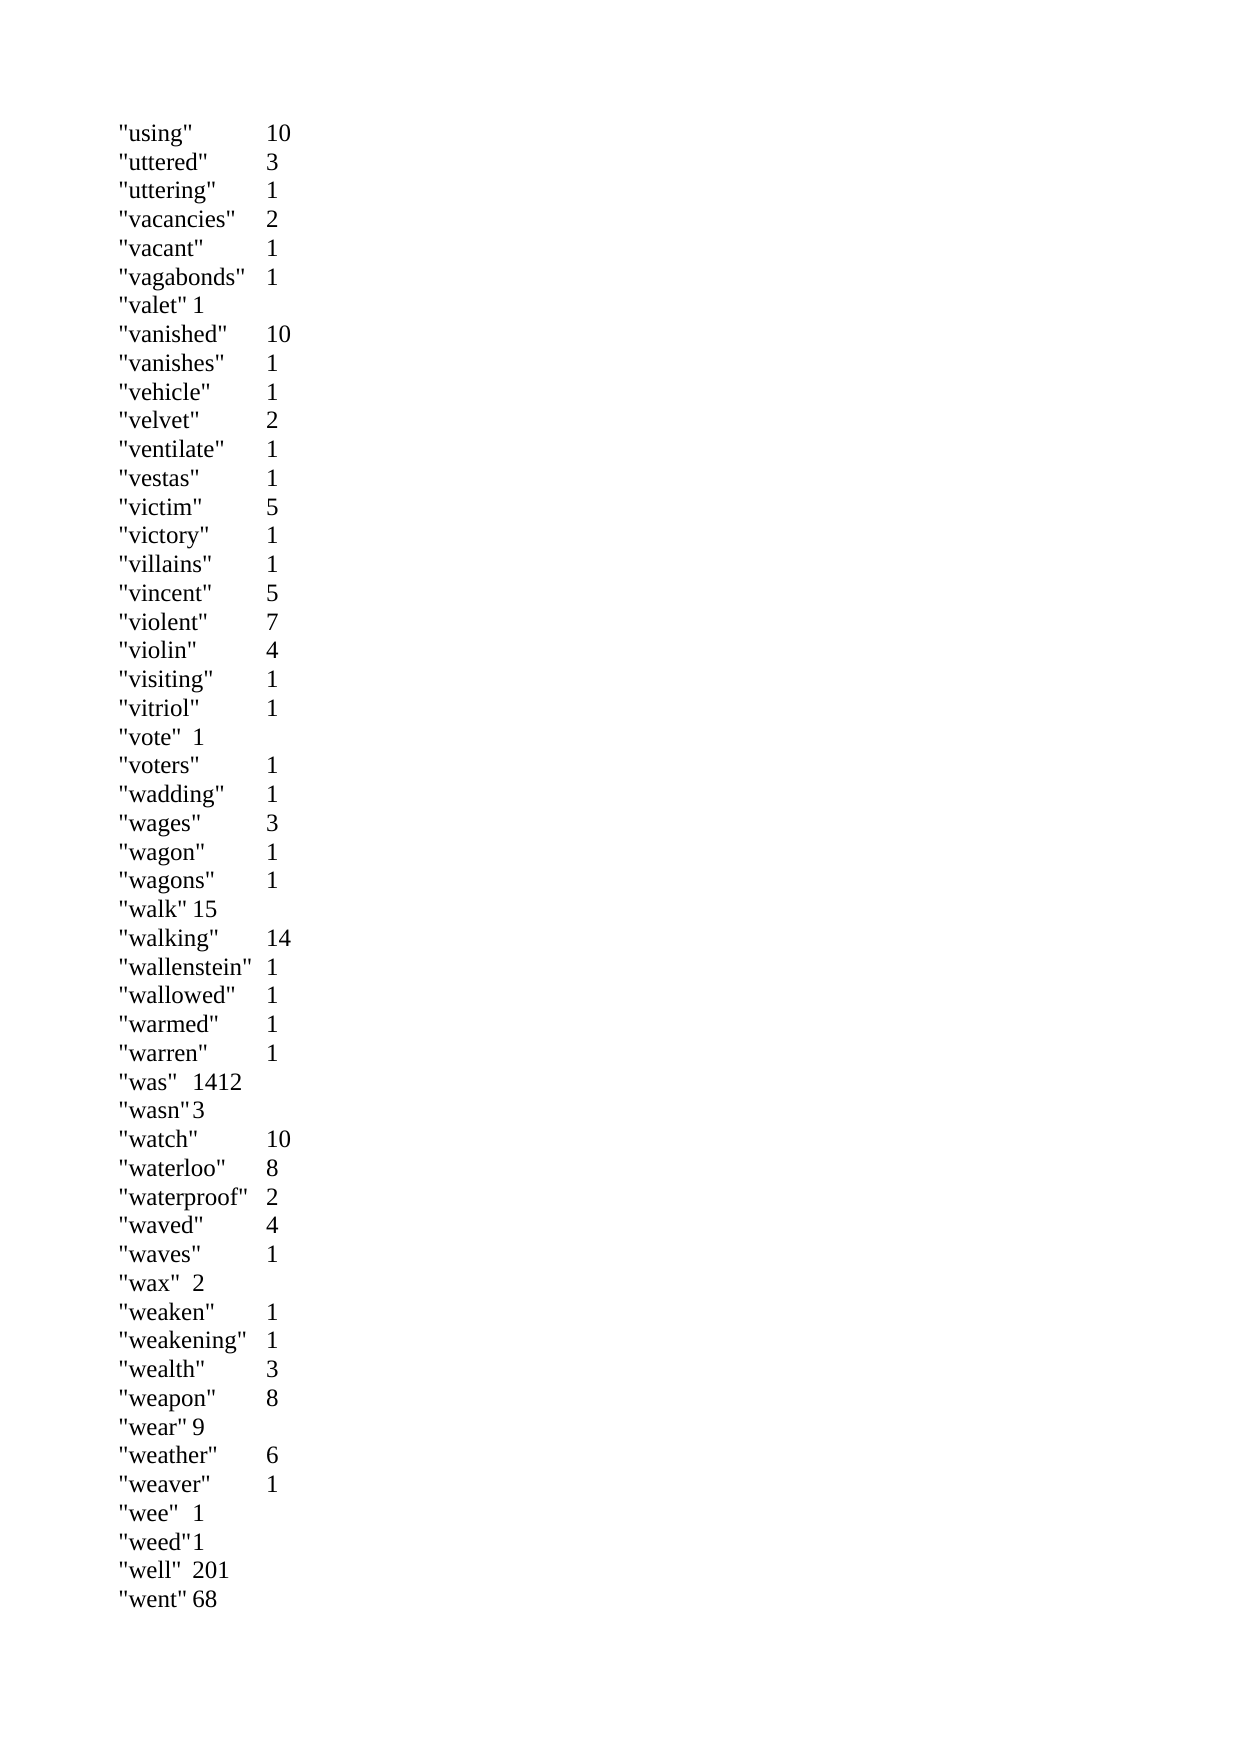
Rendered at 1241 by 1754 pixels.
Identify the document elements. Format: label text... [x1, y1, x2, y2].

text "weakening" 1 [118, 1326, 1122, 1354]
text "vote" 1 [118, 722, 1122, 751]
text "wealth" 3 [118, 1354, 1122, 1383]
text "wagon" 1 [118, 837, 1122, 866]
text "wear" 9 [118, 1412, 1122, 1441]
text "wallenstein" 1 [118, 952, 1122, 981]
text "waves" 1 [118, 1239, 1122, 1268]
text "victory" 1 [118, 521, 1122, 549]
text "waterloo" 8 [118, 1153, 1122, 1182]
text "vagabonds" 1 [118, 262, 1122, 291]
text "wages" 3 [118, 808, 1122, 837]
text "ventilate" 1 [118, 434, 1122, 463]
text "weed" 1 [118, 1527, 1122, 1556]
text "vacant" 1 [118, 233, 1122, 262]
text "vestas" 1 [118, 463, 1122, 492]
text "warmed" 1 [118, 1009, 1122, 1038]
text "waved" 4 [118, 1211, 1122, 1239]
text "uttering" 1 [118, 176, 1122, 204]
text "uttered" 3 [118, 147, 1122, 176]
text "went" 68 [118, 1584, 1122, 1613]
text "waterproof" 2 [118, 1182, 1122, 1211]
text "using" 10 [118, 118, 1122, 147]
text "wallowed" 1 [118, 981, 1122, 1009]
text "weaver" 1 [118, 1469, 1122, 1498]
text "wasn" 3 [118, 1096, 1122, 1124]
text "violin" 4 [118, 636, 1122, 664]
text "well" 201 [118, 1556, 1122, 1584]
text "velvet" 2 [118, 406, 1122, 434]
text "was" 1412 [118, 1067, 1122, 1096]
text "wax" 2 [118, 1268, 1122, 1297]
text "voters" 1 [118, 751, 1122, 779]
text "vincent" 5 [118, 578, 1122, 607]
text "violent" 7 [118, 607, 1122, 636]
text "weather" 6 [118, 1441, 1122, 1469]
text "vehicle" 1 [118, 377, 1122, 406]
text "wagons" 1 [118, 866, 1122, 894]
text "warren" 1 [118, 1038, 1122, 1067]
text "victim" 5 [118, 492, 1122, 521]
text "watch" 10 [118, 1124, 1122, 1153]
text "walk" 15 [118, 894, 1122, 923]
text "wee" 1 [118, 1498, 1122, 1527]
text "visiting" 1 [118, 664, 1122, 693]
text "wadding" 1 [118, 779, 1122, 808]
text "vacancies" 2 [118, 204, 1122, 233]
text "vitriol" 1 [118, 693, 1122, 722]
text "weapon" 8 [118, 1383, 1122, 1412]
text "vanished" 10 [118, 319, 1122, 348]
text "vanishes" 1 [118, 348, 1122, 377]
text "villains" 1 [118, 549, 1122, 578]
text "valet" 1 [118, 291, 1122, 319]
text "weaken" 1 [118, 1297, 1122, 1326]
text "walking" 14 [118, 923, 1122, 952]
